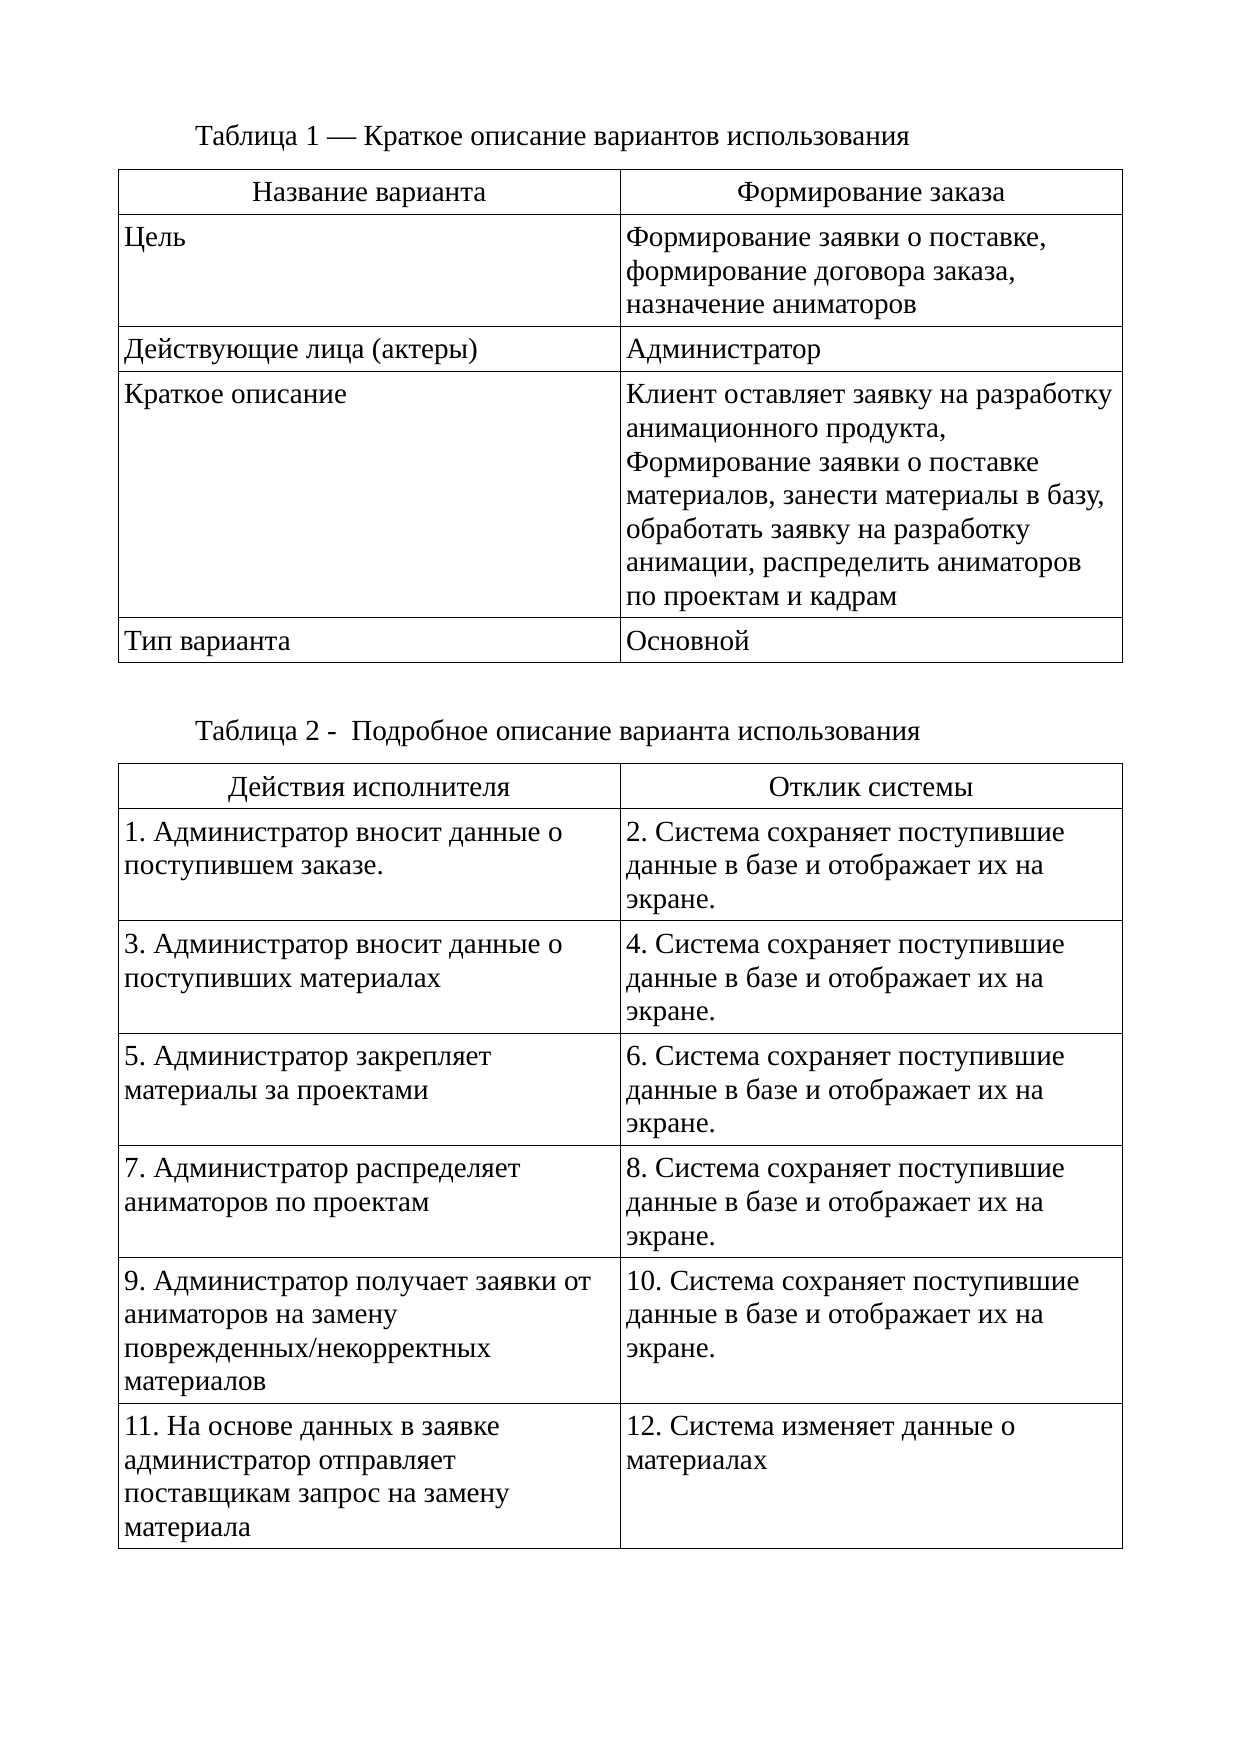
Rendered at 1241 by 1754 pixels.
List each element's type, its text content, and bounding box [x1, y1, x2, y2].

table_header Название варианта [119, 170, 620, 213]
table_cell Цель [119, 215, 620, 326]
table_header Формирование заказа [621, 170, 1122, 213]
table_cell 5. Администратор закрепляет материалы за проектами [119, 1034, 620, 1145]
table_cell 1. Администратор вносит данные о поступившем заказе. [119, 809, 620, 920]
table_cell 7. Администратор распределяет аниматоров по проектам [119, 1146, 620, 1257]
table_cell Краткое описание [119, 372, 620, 617]
table_header Действия исполнителя [119, 764, 620, 808]
table_cell Клиент оставляет заявку на разработку анимационного продукта, Формирование заявки о поставке материалов, занести материалы в базу, обработать заявку на разработку анимации, распределить аниматоров по проектам и кадрам [621, 372, 1122, 617]
table_cell Тип варианта [119, 618, 620, 662]
table_cell 12. Система изменяет данные о материалах [621, 1404, 1122, 1548]
table_cell Администратор [621, 327, 1122, 371]
table_header Отклик системы [621, 764, 1122, 808]
text Таблица 2 - Подробное описание варианта использования [118, 713, 1122, 746]
table_cell 3. Администратор вносит данные о поступивших материалах [119, 921, 620, 1032]
table_cell 9. Администратор получает заявки от аниматоров на замену поврежденных/некорректных материалов [119, 1258, 620, 1403]
table_cell Действующие лица (актеры) [119, 327, 620, 371]
table_cell 2. Система сохраняет поступившие данные в базе и отображает их на экране. [621, 809, 1122, 920]
text Таблица 1 — Краткое описание вариантов использования [118, 118, 1122, 152]
table_cell Основной [621, 618, 1122, 662]
table_cell 10. Система сохраняет поступившие данные в базе и отображает их на экране. [621, 1258, 1122, 1403]
table_cell 4. Система сохраняет поступившие данные в базе и отображает их на экране. [621, 921, 1122, 1032]
table_cell 11. На основе данных в заявке администратор отправляет поставщикам запрос на замену материала [119, 1404, 620, 1548]
table_cell 6. Система сохраняет поступившие данные в базе и отображает их на экране. [621, 1034, 1122, 1145]
table_cell Формирование заявки о поставке, формирование договора заказа, назначение аниматоров [621, 215, 1122, 326]
table_cell 8. Система сохраняет поступившие данные в базе и отображает их на экране. [621, 1146, 1122, 1257]
